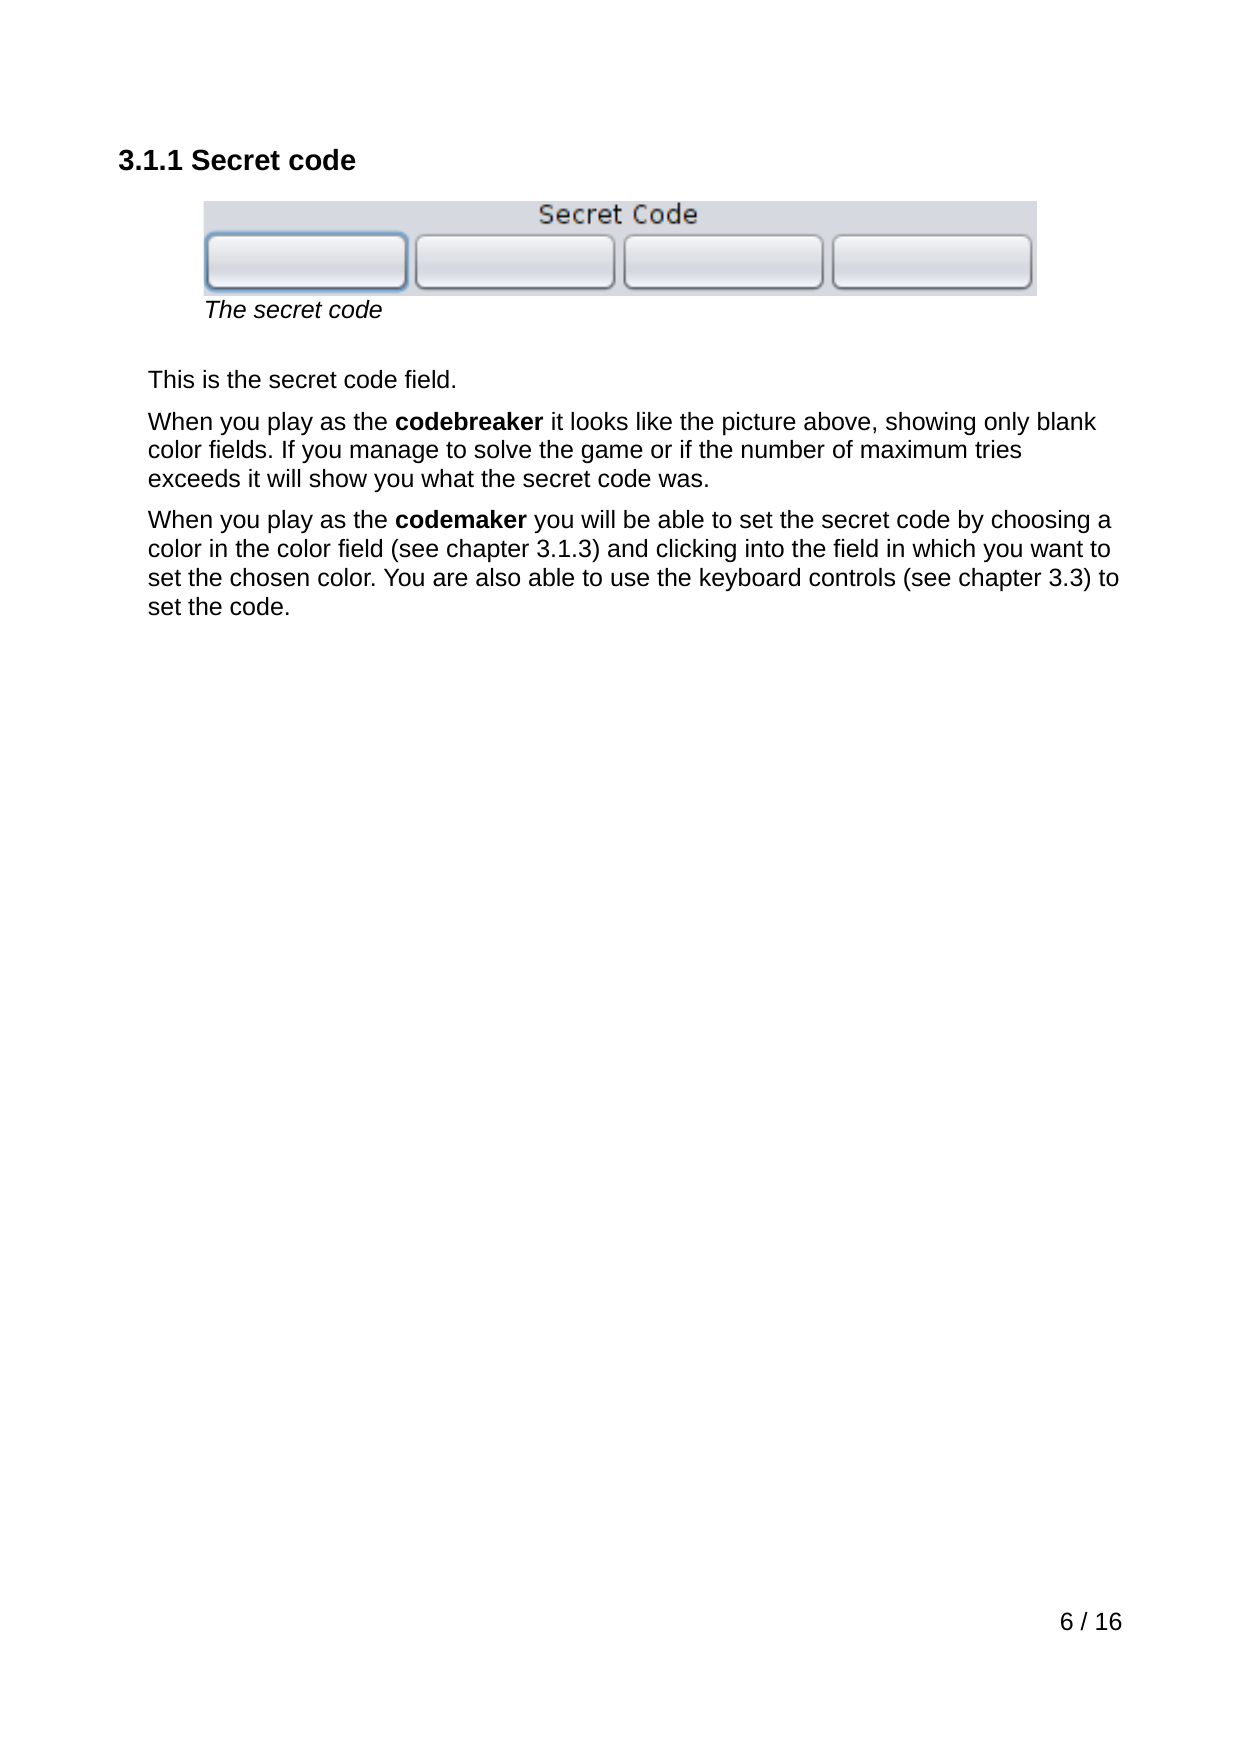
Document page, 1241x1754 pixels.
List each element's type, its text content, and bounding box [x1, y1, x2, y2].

text When you play as the codemaker you will be able to set the secret code by choosing a color in the color field (see chapter 3.1.3) and clicking into the field in which you want to set the chosen color. You are also able to use the keyboard controls (see chapter 3.3) to set the code. [148, 506, 1122, 621]
text This is the secret code field. [148, 366, 1122, 394]
text When you play as the codebreaker it looks like the picture above, showing only blank color fields. If you manage to solve the game or if the number of maximum tries exceeds it will show you what the secret code was. [148, 407, 1122, 493]
text The secret code [203, 296, 1037, 324]
subtitle 3.1.1 Secret code [118, 143, 1122, 177]
picture [203, 201, 1037, 296]
